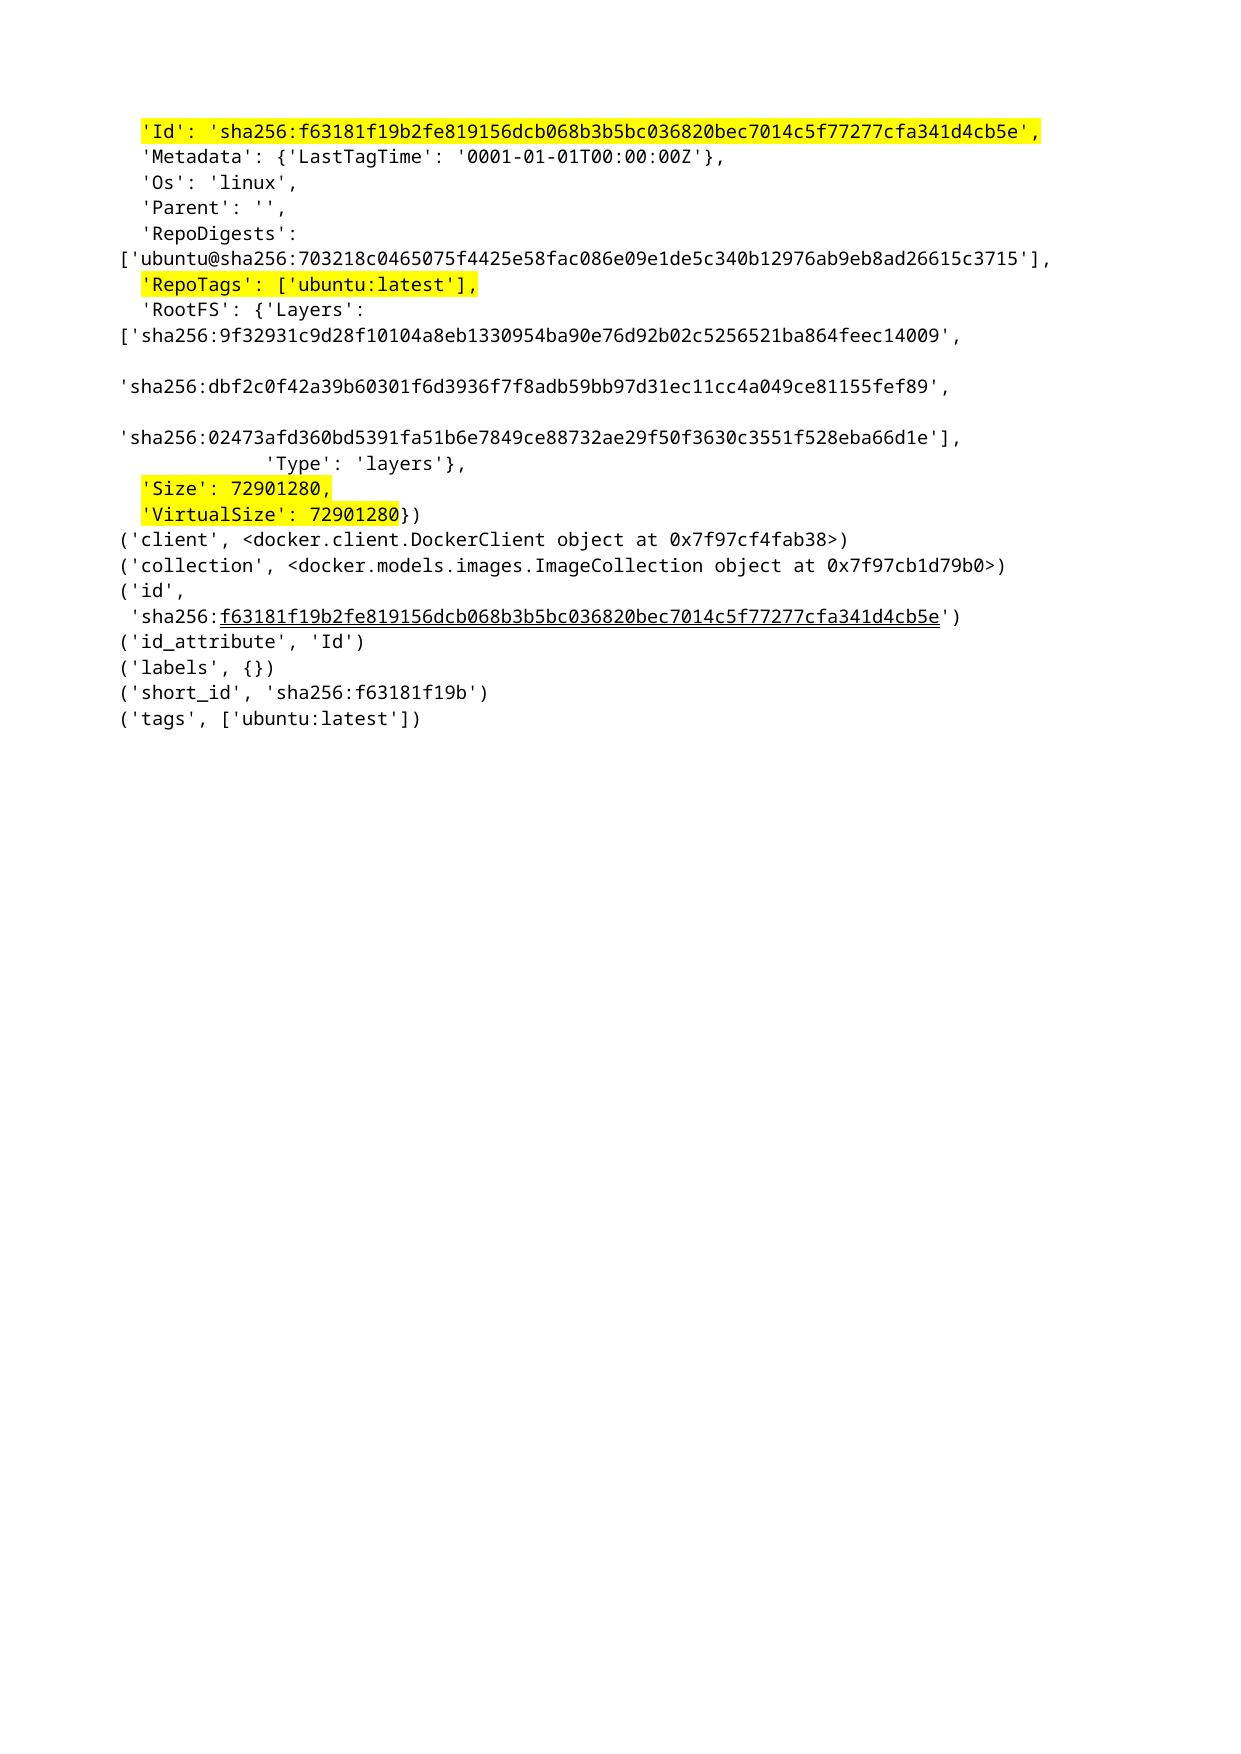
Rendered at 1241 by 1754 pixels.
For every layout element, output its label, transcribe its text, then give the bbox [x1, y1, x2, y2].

text ('labels', {}) [118, 654, 1122, 679]
text ('tags', ['ubuntu:latest']) [118, 705, 1122, 731]
text ('collection', <docker.models.images.ImageCollection object at 0x7f97cb1d79b0>) [118, 552, 1122, 577]
text ('client', <docker.client.DockerClient object at 0x7f97cf4fab38>) [118, 526, 1122, 552]
text 'VirtualSize': 72901280}) [118, 501, 1122, 526]
text 'Id': 'sha256:f63181f19b2fe819156dcb068b3b5bc036820bec7014c5f77277cfa341d4cb5e', [118, 118, 1122, 144]
text ('id_attribute', 'Id') [118, 628, 1122, 654]
text 'Os': 'linux', [118, 169, 1122, 195]
text ('short_id', 'sha256:f63181f19b') [118, 679, 1122, 705]
text 'Parent': '', [118, 195, 1122, 220]
text 'Type': 'layers'}, [118, 450, 1122, 475]
text 'Size': 72901280, [118, 475, 1122, 501]
text 'RootFS': {'Layers': ['sha256:9f32931c9d28f10104a8eb1330954ba90e76d92b02c5256521ba864feec14009', [118, 297, 1122, 348]
text 'sha256:dbf2c0f42a39b60301f6d3936f7f8adb59bb97d31ec11cc4a049ce81155fef89', [118, 348, 1122, 399]
text ('id', [118, 577, 1122, 603]
text 'sha256:f63181f19b2fe819156dcb068b3b5bc036820bec7014c5f77277cfa341d4cb5e') [118, 603, 1122, 628]
text 'RepoDigests': ['ubuntu@sha256:703218c0465075f4425e58fac086e09e1de5c340b12976ab9eb8ad26615c3715'], [118, 220, 1122, 271]
text 'RepoTags': ['ubuntu:latest'], [118, 271, 1122, 297]
text 'Metadata': {'LastTagTime': '0001-01-01T00:00:00Z'}, [118, 144, 1122, 169]
text 'sha256:02473afd360bd5391fa51b6e7849ce88732ae29f50f3630c3551f528eba66d1e'], [118, 399, 1122, 450]
